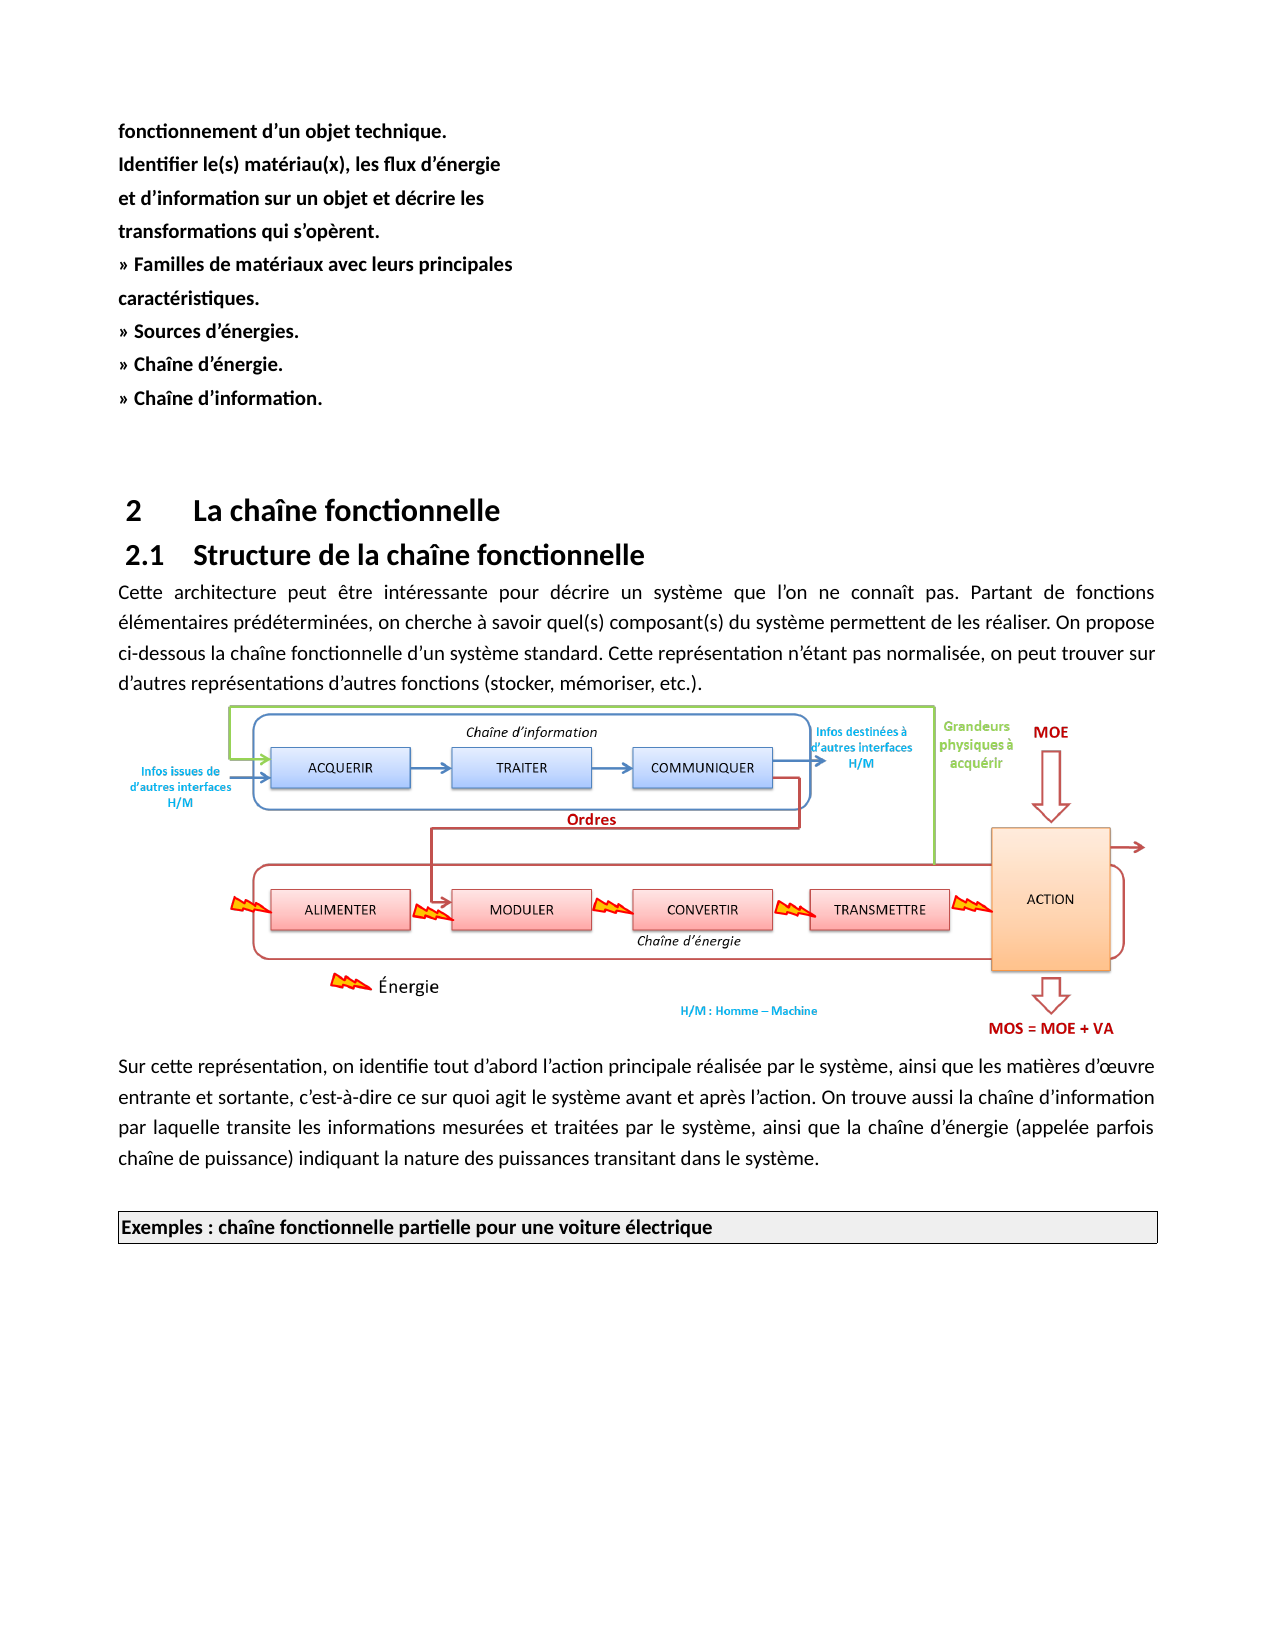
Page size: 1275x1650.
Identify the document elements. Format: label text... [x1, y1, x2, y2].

text Exemples : chaîne fonctionnelle partielle pour une voiture électrique [119, 1212, 1157, 1243]
text fonctionnement d’un objet technique. [118, 118, 1157, 143]
subtitle Structure de la chaîne fonctionnelle [118, 536, 1157, 573]
subtitle La chaîne fonctionnelle [118, 491, 1157, 530]
text Cette architecture peut être intéressante pour décrire un système que l’on ne connaît pas. Partant de fonctions élémentaires prédéterminées, on cherche à savoir quel(s) composant(s) du système permettent de les réaliser. On propose ci-dessous la chaîne fonctionnelle d’un système standard. Cette représentation n’étant pas normalisée, on peut trouver sur d’autres représentations d’autres fonctions (stocker, mémoriser, etc.). [118, 579, 1157, 696]
text » Familles de matériaux avec leurs principales [118, 251, 1157, 277]
text » Sources d’énergies. [118, 318, 1157, 343]
text et d’information sur un objet et décrire les [118, 185, 1157, 210]
text » Chaîne d’information. [118, 385, 1157, 410]
text Sur cette représentation, on identifie tout d’abord l’action principale réalisée par le système, ainsi que les matières d’œuvre entrante et sortante, c’est-à-dire ce sur quoi agit le système avant et après l’action. On trouve aussi la chaîne d’information par laquelle transite les informations mesurées et traitées par le système, ainsi que la chaîne d’énergie (appelée parfois chaîne de puissance) indiquant la nature des puissances transitant dans le système. [118, 1049, 1157, 1170]
text » Chaîne d’énergie. [118, 351, 1157, 377]
picture [118, 703, 1157, 1049]
text transformations qui s’opèrent. [118, 218, 1157, 243]
text caractéristiques. [118, 285, 1157, 310]
text Identifier le(s) matériau(x), les flux d’énergie [118, 151, 1157, 177]
